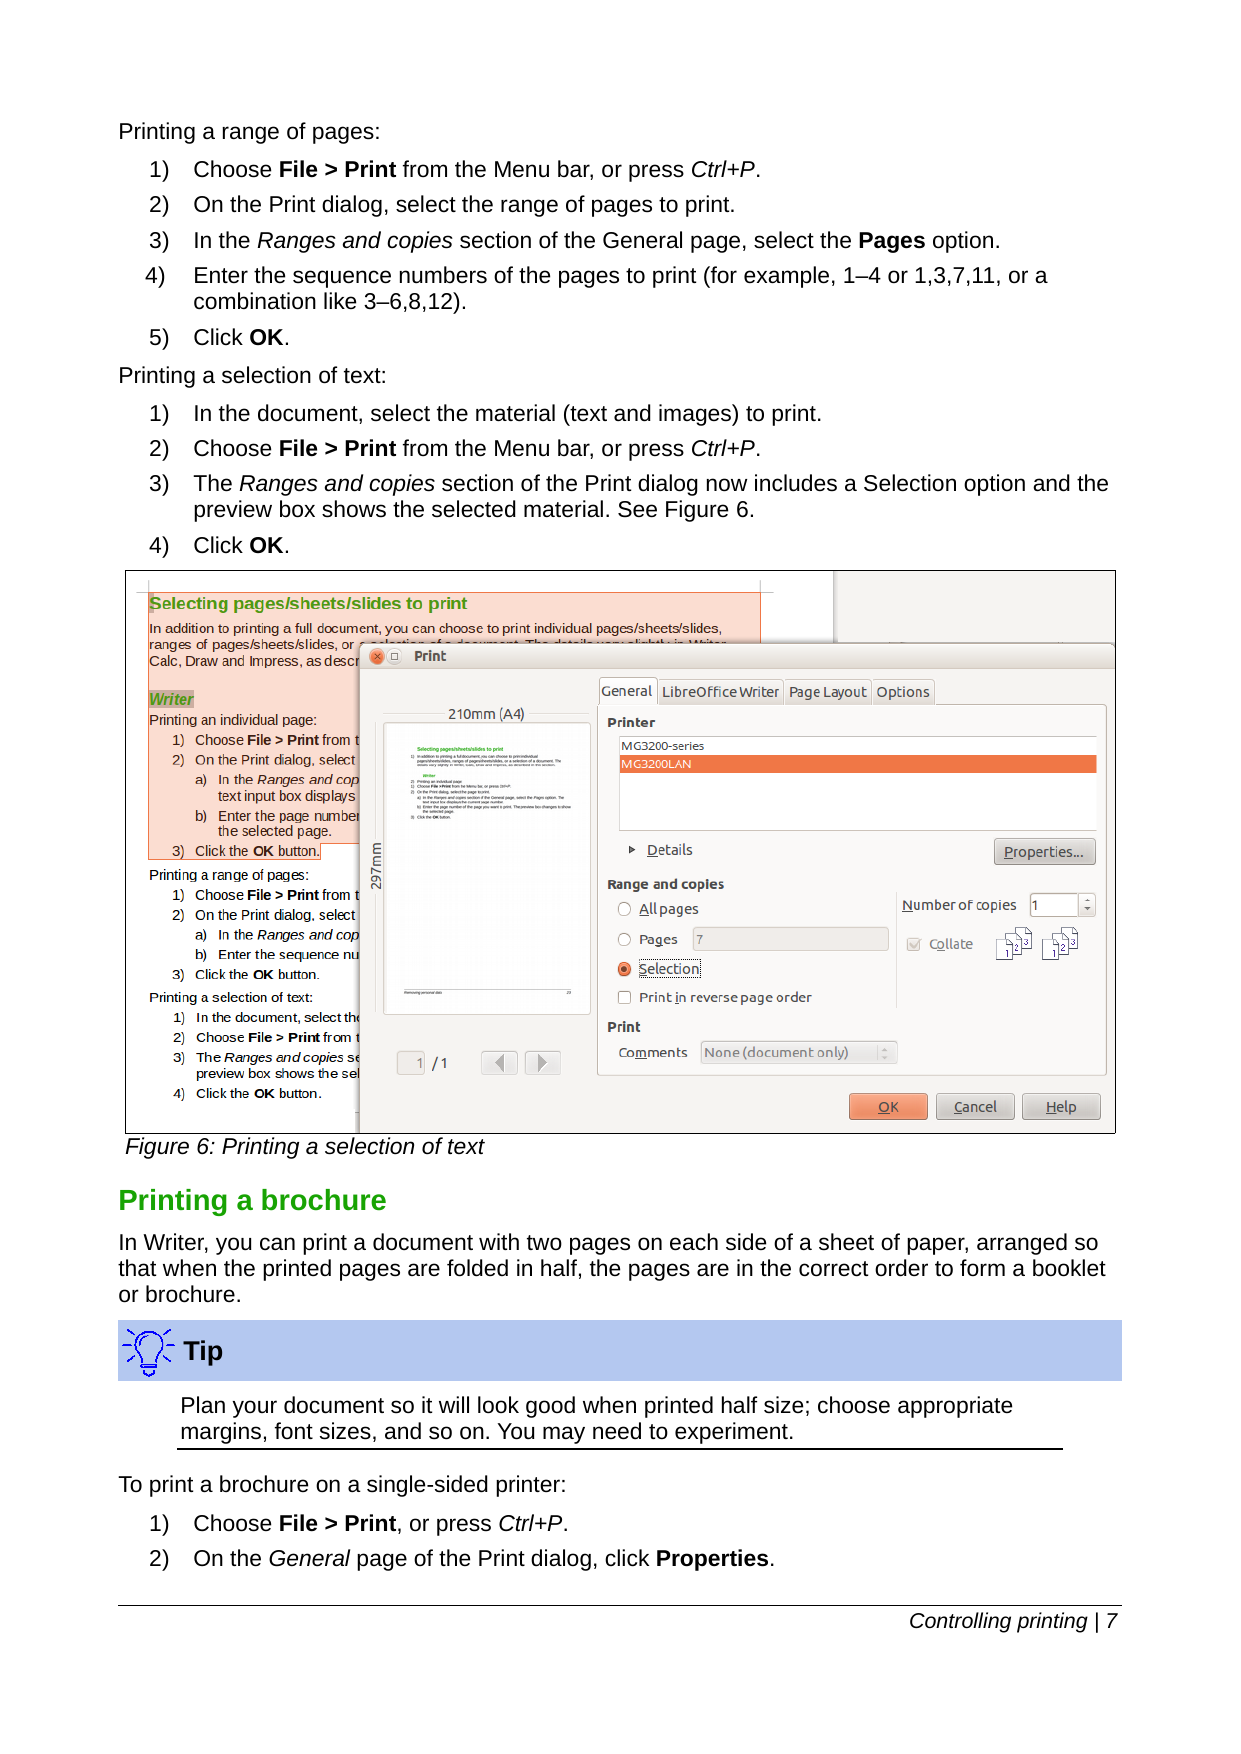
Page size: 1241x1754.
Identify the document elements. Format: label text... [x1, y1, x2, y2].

text Figure 6: Printing a selection of text [125, 1134, 1115, 1160]
list Choose File > Print from the Menu bar, or press Ctrl+P. [169, 435, 1122, 461]
list The Ranges and copies section of the Print dialog now includes a Selection option and the preview box shows the selected material. See Figure 6. [169, 470, 1122, 523]
list Click OK. [169, 323, 1122, 350]
list Printing a selection of text: [118, 362, 1122, 388]
list Choose File > Print, or press Ctrl+P. [169, 1509, 1122, 1536]
list In the document, select the material (text and images) to print. [169, 400, 1122, 426]
picture [119, 1321, 179, 1381]
list Enter the sequence numbers of the pages to print (for example, 1–4 or 1,3,7,11, or a combination like 3–6,8,12). [165, 262, 1122, 314]
list Printing a range of pages: [118, 118, 1122, 144]
subtitle Tip [118, 1320, 1122, 1381]
list Click OK. [169, 532, 1122, 558]
list Choose File > Print from the Menu bar, or press Ctrl+P. [169, 156, 1122, 183]
subtitle Printing a brochure [118, 1183, 1122, 1217]
list On the Print dialog, select the range of pages to print. [169, 191, 1122, 218]
text In Writer, you can print a document with two pages on each side of a sheet of paper, arranged so that when the printed pages are folded in half, the pages are in the correct order to form a booklet or brochure. [118, 1229, 1122, 1308]
list In the Ranges and copies section of the General page, select the Pages option. [169, 227, 1122, 253]
picture [126, 571, 1115, 1133]
text Plan your document so it will look good when printed half size; choose appropriate margins, font sizes, and so on. You may need to experiment. [177, 1389, 1063, 1448]
list To print a brochure on a single-sided printer: [118, 1471, 1122, 1497]
list On the General page of the Print dialog, click Properties. [169, 1545, 1122, 1571]
